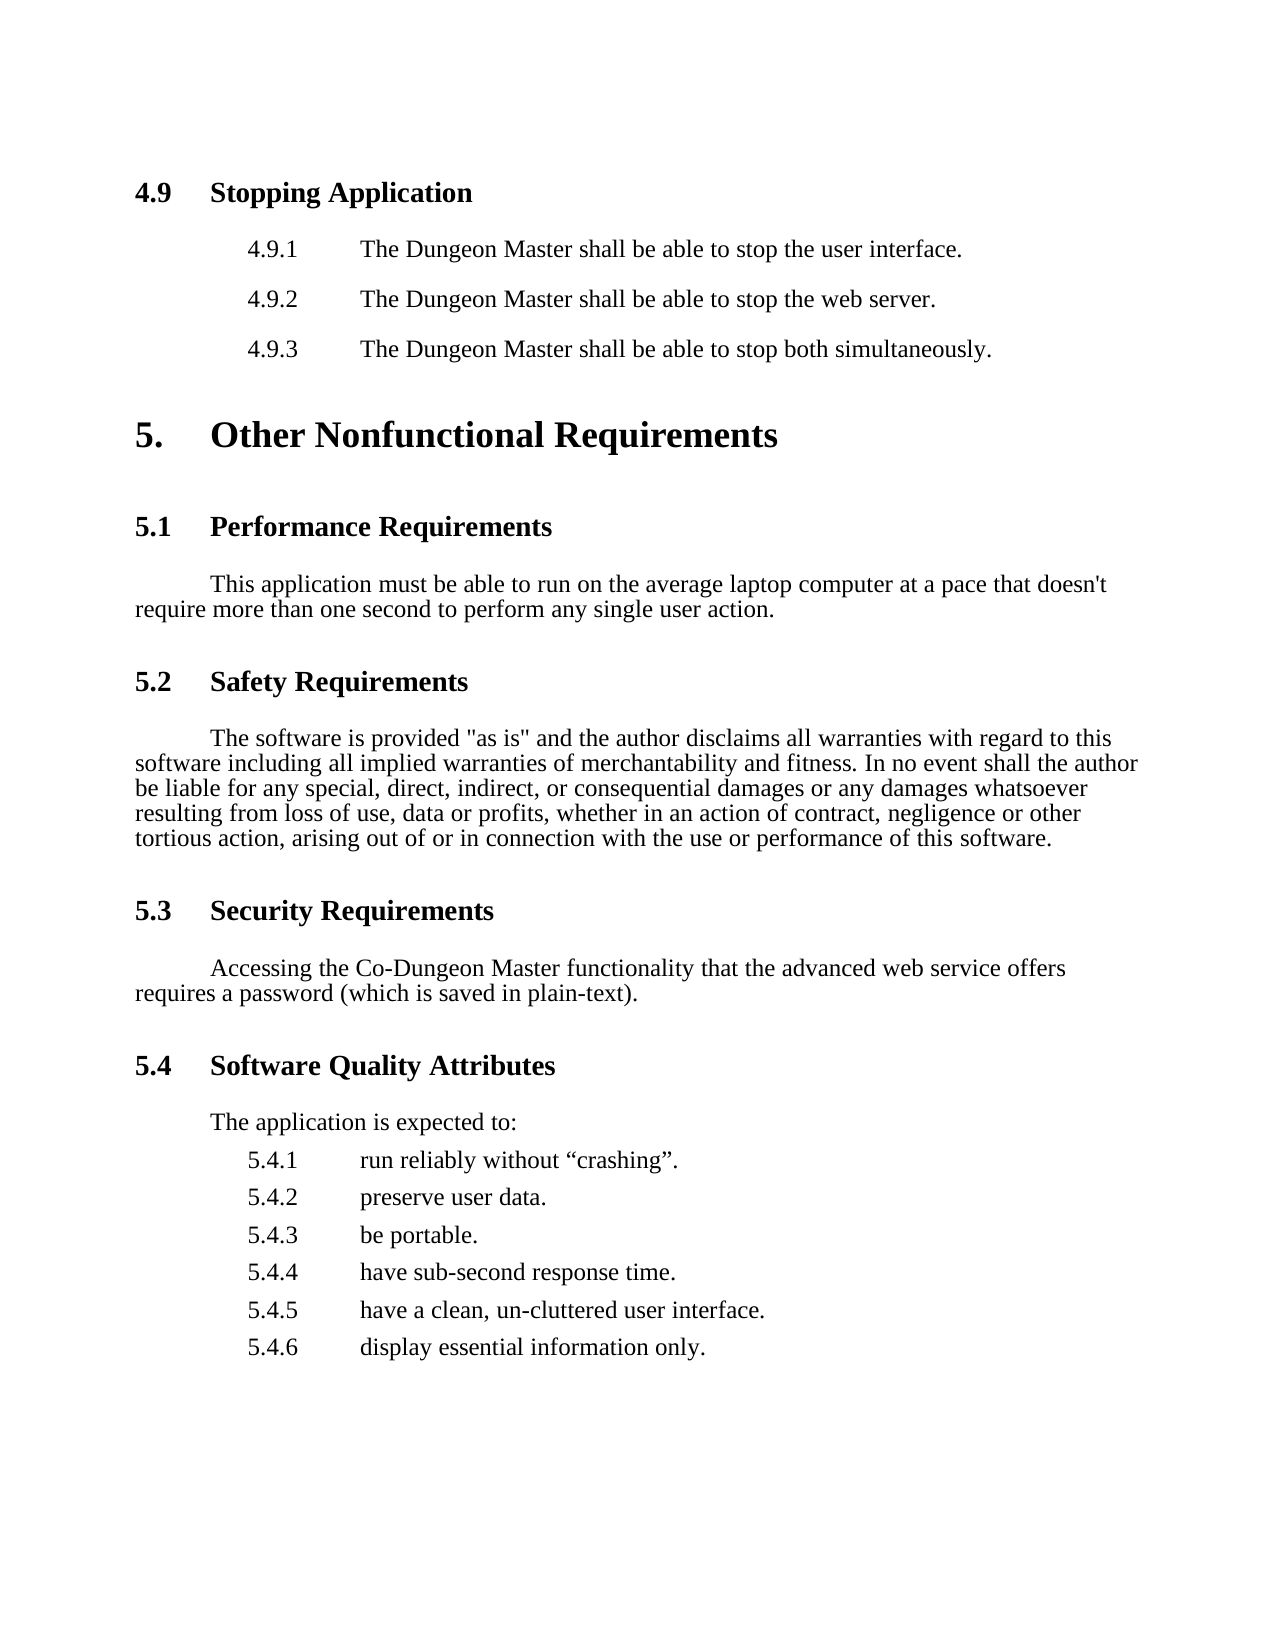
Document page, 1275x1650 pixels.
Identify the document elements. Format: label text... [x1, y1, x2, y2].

list preserve user data. [247, 1186, 1140, 1211]
subtitle Other Nonfunctional Requirements [135, 413, 1140, 456]
list The Dungeon Master shall be able to stop the user interface. [247, 238, 1140, 263]
list have a clean, un-cluttered user interface. [247, 1298, 1140, 1323]
list The Dungeon Master shall be able to stop both simultaneously. [247, 338, 1140, 363]
subtitle Safety Requirements [135, 664, 1140, 698]
subtitle Security Requirements [135, 893, 1140, 927]
subtitle Stopping Application [135, 175, 1140, 208]
text The application is expected to: [135, 1111, 1140, 1136]
list run reliably without “crashing”. [247, 1148, 1140, 1173]
text The software is provided "as is" and the author disclaims all warranties with regard to this software including all implied warranties of merchantability and fitness. In no event shall the author be liable for any special, direct, indirect, or consequential damages or any damages whatsoever resulting from loss of use, data or profits, whether in an action of contract, negligence or other tortious action, arising out of or in connection with the use or performance of this software. [135, 727, 1140, 852]
list be portable. [247, 1223, 1140, 1248]
list display essential information only. [247, 1336, 1140, 1361]
list have sub-second response time. [247, 1261, 1140, 1286]
text Accessing the Co-Dungeon Master functionality that the advanced web service offers requires a password (which is saved in plain-text). [135, 956, 1140, 1006]
subtitle Software Quality Attributes [135, 1048, 1140, 1081]
subtitle Performance Requirements [135, 510, 1140, 543]
list The Dungeon Master shall be able to stop the web server. [247, 288, 1140, 313]
text This application must be able to run on the average laptop computer at a pace that doesn't require more than one second to perform any single user action. [135, 572, 1140, 622]
